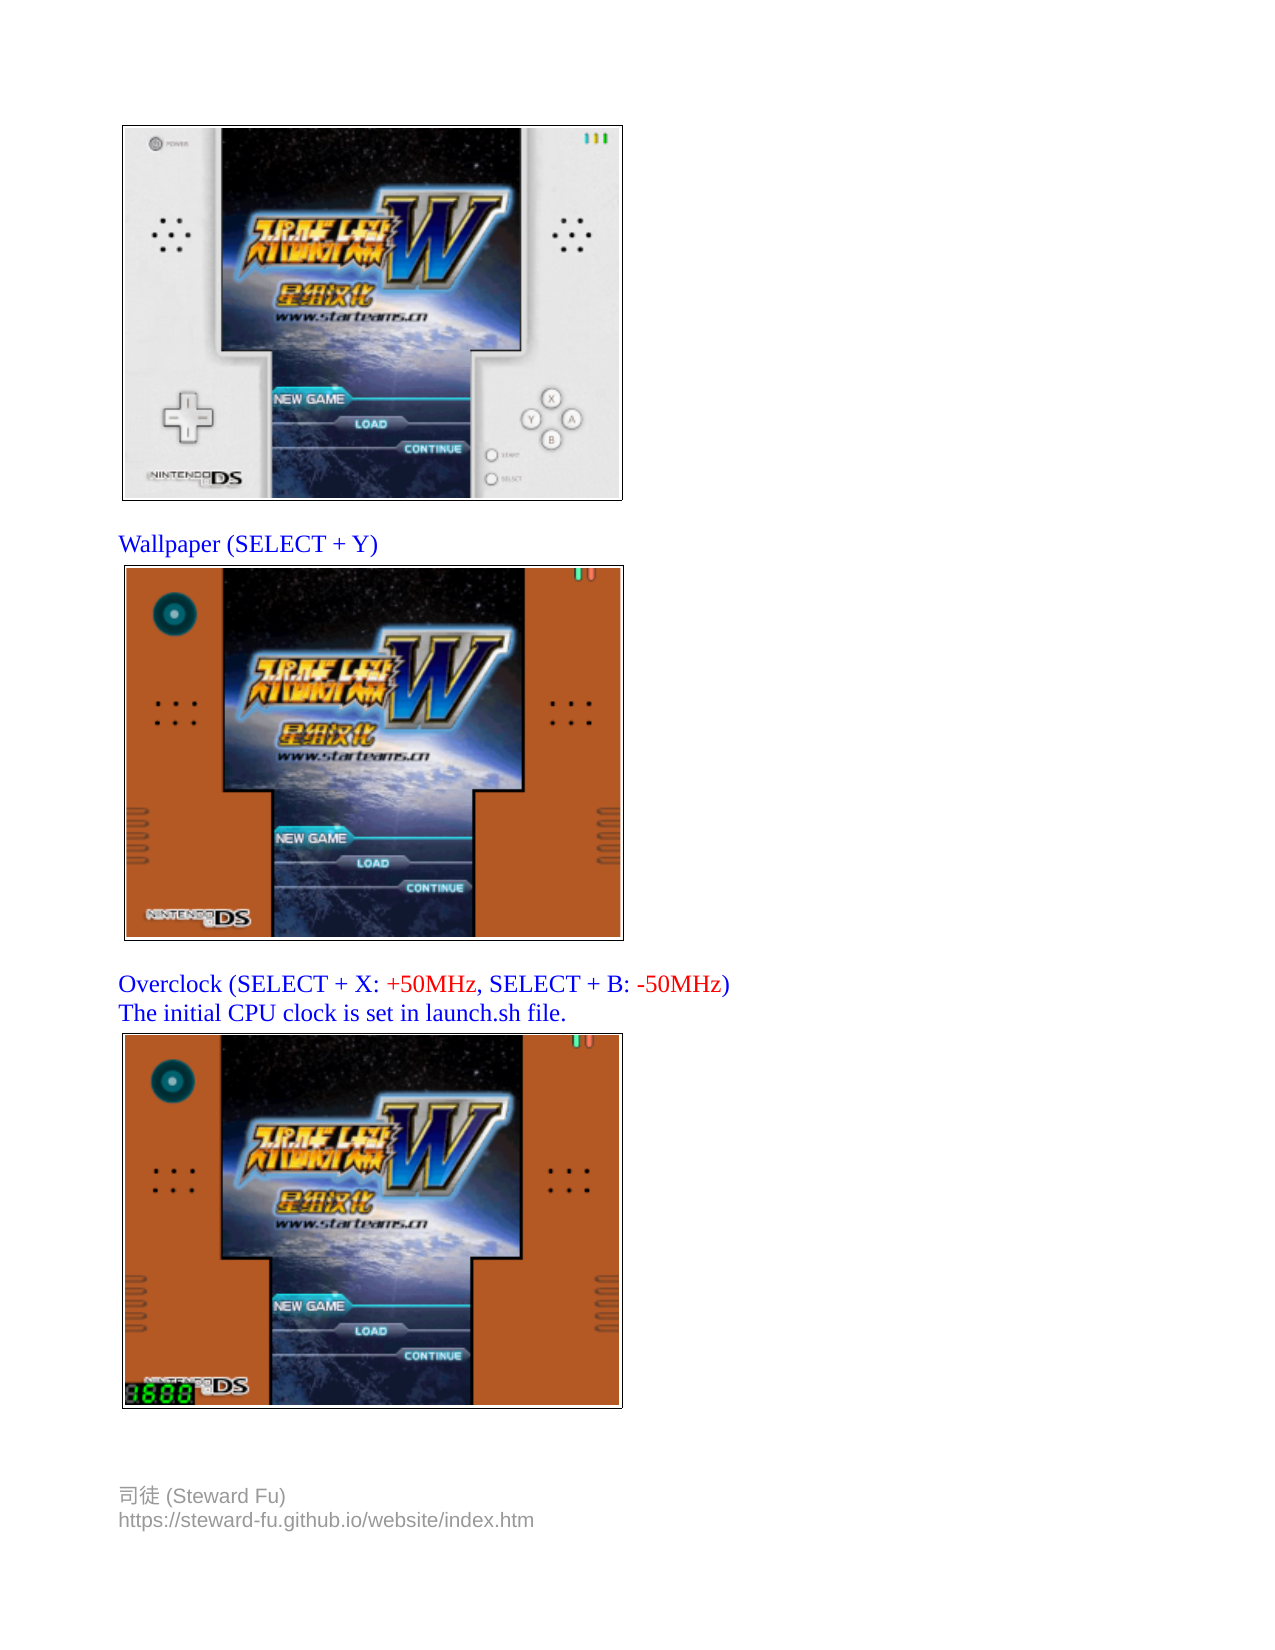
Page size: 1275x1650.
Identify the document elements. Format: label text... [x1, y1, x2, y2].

text [125, 566, 623, 940]
picture [126, 568, 621, 937]
text The initial CPU clock is set in launch.sh file. [118, 998, 1157, 1026]
text Wallpaper (SELECT + Y) [118, 529, 1157, 558]
text Overclock (SELECT + X: +50MHz, SELECT + B: -50MHz) [118, 969, 1157, 998]
picture [125, 128, 619, 498]
picture [125, 1035, 619, 1405]
